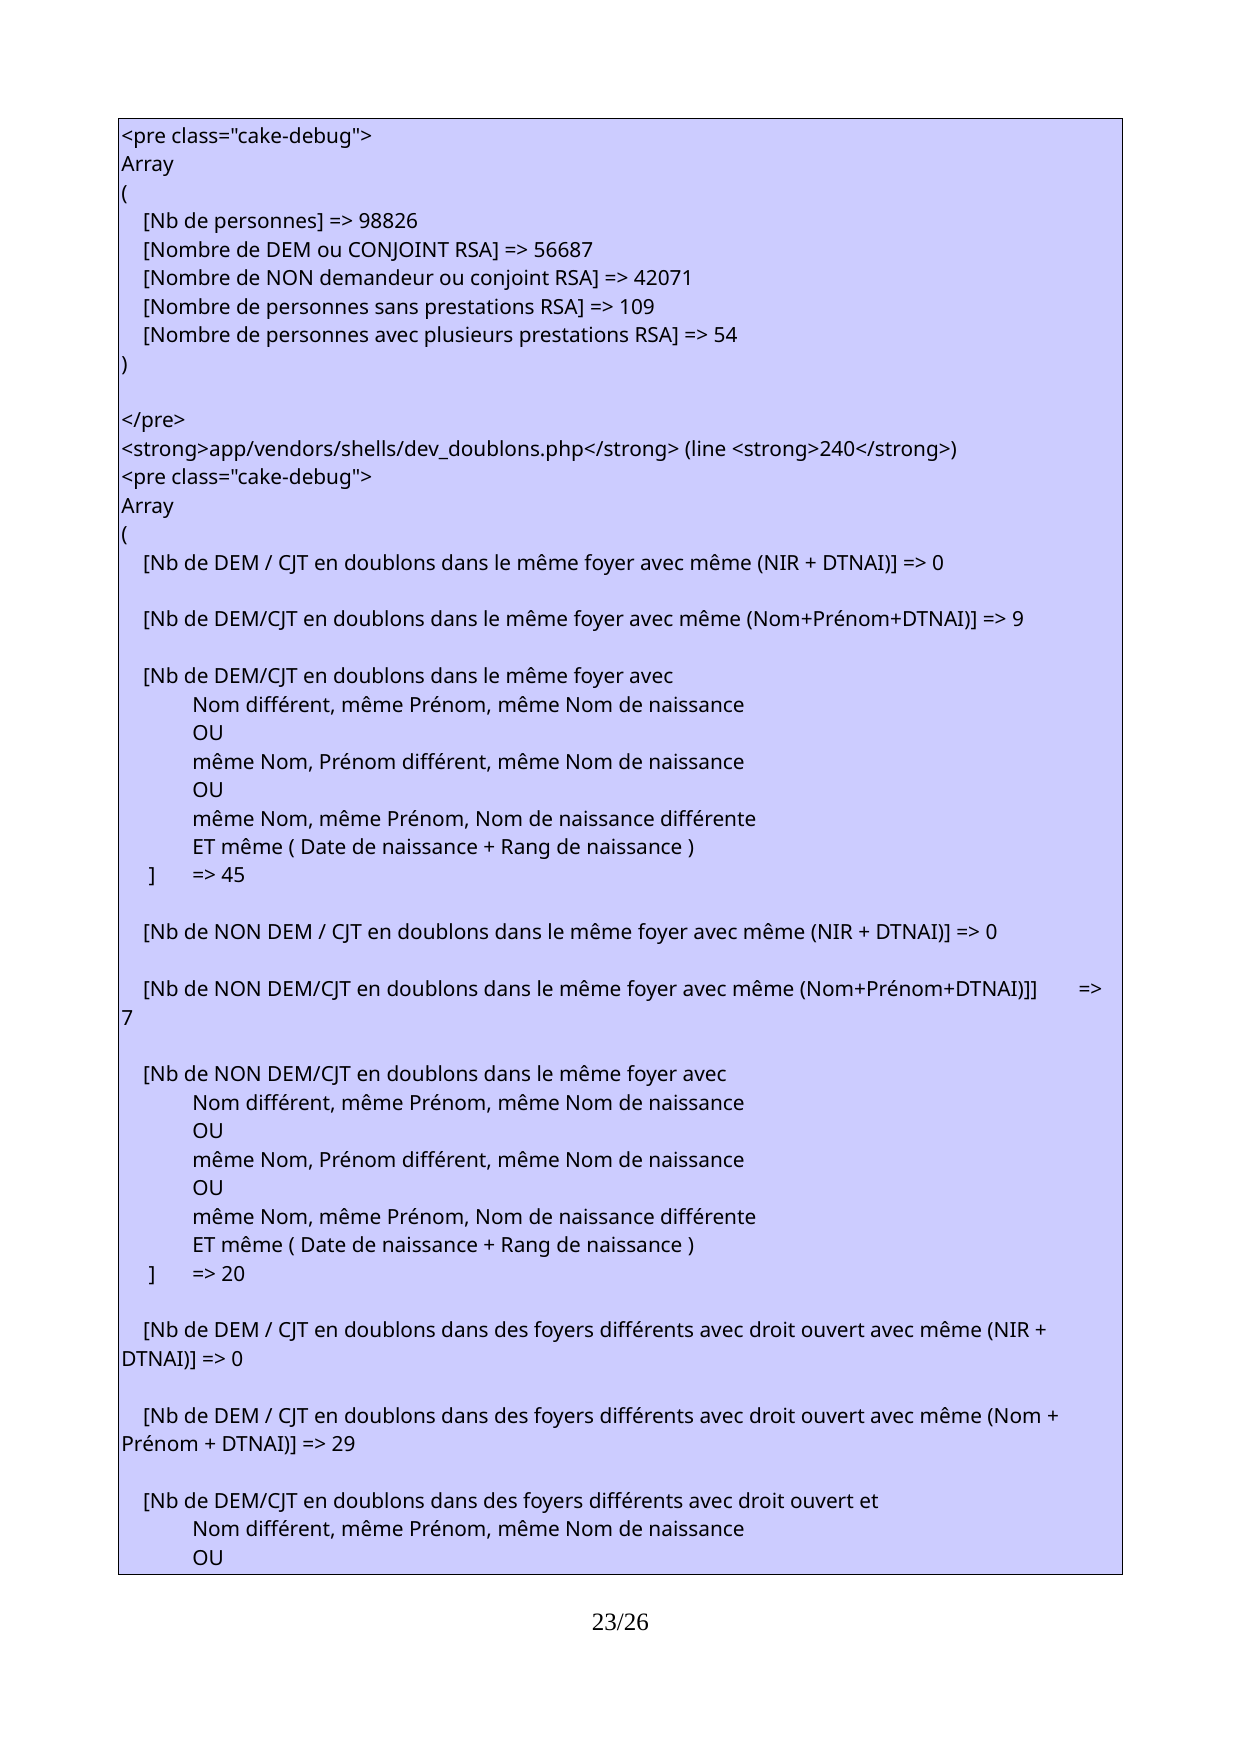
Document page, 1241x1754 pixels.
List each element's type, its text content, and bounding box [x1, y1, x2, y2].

text ] => 20 [119, 1256, 1122, 1284]
text [Nb de DEM/CJT en doublons dans le même foyer avec même (Nom+Prénom+DTNAI)] => 9 [119, 602, 1122, 630]
text [Nb de DEM / CJT en doublons dans des foyers différents avec droit ouvert avec même (NIR + DTNAI)] => 0 [119, 1312, 1122, 1369]
text OU [119, 772, 1122, 801]
text [Nb de NON DEM / CJT en doublons dans le même foyer avec même (NIR + DTNAI)] => 0 [119, 914, 1122, 943]
text Array [119, 147, 1122, 175]
text même Nom, même Prénom, Nom de naissance différente [119, 801, 1122, 829]
text [Nombre de personnes sans prestations RSA] => 109 [119, 289, 1122, 317]
text ) [119, 346, 1122, 374]
text même Nom, Prénom différent, même Nom de naissance [119, 1142, 1122, 1170]
text même Nom, même Prénom, Nom de naissance différente [119, 1199, 1122, 1227]
text ( [119, 516, 1122, 545]
text ET même ( Date de naissance + Rang de naissance ) [119, 829, 1122, 857]
text [Nb de DEM / CJT en doublons dans le même foyer avec même (NIR + DTNAI)] => 0 [119, 545, 1122, 573]
text [Nb de personnes] => 98826 [119, 203, 1122, 232]
text <strong>app/vendors/shells/dev_doublons.php</strong> (line <strong>240</strong>) [119, 431, 1122, 459]
text ET même ( Date de naissance + Rang de naissance ) [119, 1227, 1122, 1256]
text ] => 45 [119, 857, 1122, 886]
text ( [119, 175, 1122, 203]
text </pre> [119, 402, 1122, 431]
text OU [119, 1540, 1122, 1574]
text même Nom, Prénom différent, même Nom de naissance [119, 744, 1122, 772]
text Nom différent, même Prénom, même Nom de naissance [119, 1085, 1122, 1113]
text OU [119, 715, 1122, 744]
text [Nb de NON DEM/CJT en doublons dans le même foyer avec [119, 1057, 1122, 1085]
text [Nb de DEM / CJT en doublons dans des foyers différents avec droit ouvert avec même (Nom + Prénom + DTNAI)] => 29 [119, 1398, 1122, 1455]
text OU [119, 1113, 1122, 1142]
text [Nombre de NON demandeur ou conjoint RSA] => 42071 [119, 260, 1122, 289]
text [Nombre de personnes avec plusieurs prestations RSA] => 54 [119, 317, 1122, 346]
text [Nb de NON DEM/CJT en doublons dans le même foyer avec même (Nom+Prénom+DTNAI)]] => 7 [119, 971, 1122, 1028]
text [Nombre de DEM ou CONJOINT RSA] => 56687 [119, 232, 1122, 260]
text [Nb de DEM/CJT en doublons dans le même foyer avec [119, 658, 1122, 687]
text Nom différent, même Prénom, même Nom de naissance [119, 687, 1122, 715]
text [Nb de DEM/CJT en doublons dans des foyers différents avec droit ouvert et [119, 1483, 1122, 1512]
text <pre class="cake-debug"> [119, 119, 1122, 147]
text <pre class="cake-debug"> [119, 459, 1122, 488]
text Nom différent, même Prénom, même Nom de naissance [119, 1512, 1122, 1540]
text OU [119, 1170, 1122, 1199]
text Array [119, 488, 1122, 516]
